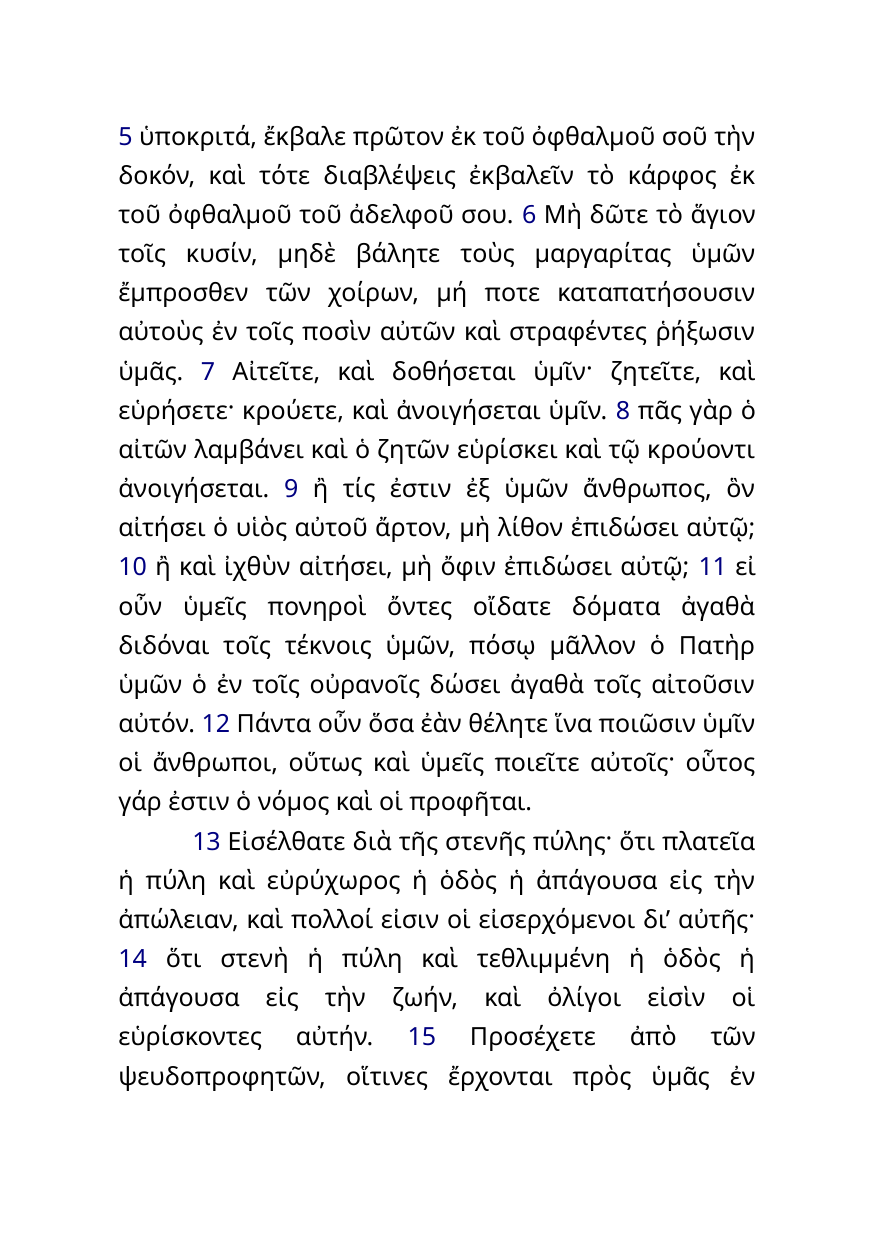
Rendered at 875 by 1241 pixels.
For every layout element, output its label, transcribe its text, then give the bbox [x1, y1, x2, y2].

text 5 ὑποκριτά, ἔκβαλε πρῶτον ἐκ τοῦ ὀφθαλμοῦ σοῦ τὴν δοκόν, καὶ τότε διαβλέψεις ἐκβαλεῖν τὸ κάρφος ἐκ τοῦ ὀφθαλμοῦ τοῦ ἀδελφοῦ σου. 6 Μὴ δῶτε τὸ ἅγιον τοῖς κυσίν, μηδὲ βάλητε τοὺς μαργαρίτας ὑμῶν ἔμπροσθεν τῶν χοίρων, μή ποτε καταπατήσουσιν αὐτοὺς ἐν τοῖς ποσὶν αὐτῶν καὶ στραφέντες ῥήξωσιν ὑμᾶς. 7 Αἰτεῖτε, καὶ δοθήσεται ὑμῖν· ζητεῖτε, καὶ εὑρήσετε· κρούετε, καὶ ἀνοιγήσεται ὑμῖν. 8 πᾶς γὰρ ὁ αἰτῶν λαμβάνει καὶ ὁ ζητῶν εὑρίσκει καὶ τῷ κρούοντι ἀνοιγήσεται. 9 ἢ τίς ἐστιν ἐξ ὑμῶν ἄνθρωπος, ὃν αἰτήσει ὁ υἱὸς αὐτοῦ ἄρτον, μὴ λίθον ἐπιδώσει αὐτῷ; 10 ἢ καὶ ἰχθὺν αἰτήσει, μὴ ὄφιν ἐπιδώσει αὐτῷ; 11 εἰ οὖν ὑμεῖς πονηροὶ ὄντες οἴδατε δόματα ἀγαθὰ διδόναι τοῖς τέκνοις ὑμῶν, πόσῳ μᾶλλον ὁ Πατὴρ ὑμῶν ὁ ἐν τοῖς οὐρανοῖς δώσει ἀγαθὰ τοῖς αἰτοῦσιν αὐτόν. 12 Πάντα οὖν ὅσα ἐὰν θέλητε ἵνα ποιῶσιν ὑμῖν οἱ ἄνθρωποι, οὕτως καὶ ὑμεῖς ποιεῖτε αὐτοῖς· οὗτος γάρ ἐστιν ὁ νόμος καὶ οἱ προφῆται. [118, 118, 756, 818]
text 13 Εἰσέλθατε διὰ τῆς στενῆς πύλης· ὅτι πλατεῖα ἡ πύλη καὶ εὐρύχωρος ἡ ὁδὸς ἡ ἀπάγουσα εἰς τὴν ἀπώλειαν, καὶ πολλοί εἰσιν οἱ εἰσερχόμενοι δι’ αὐτῆς· 14 ὅτι στενὴ ἡ πύλη καὶ τεθλιμμένη ἡ ὁδὸς ἡ ἀπάγουσα εἰς τὴν ζωήν, καὶ ὀλίγοι εἰσὶν οἱ εὑρίσκοντες αὐτήν. 15 Προσέχετε ἀπὸ τῶν ψευδοπροφητῶν, οἵτινες ἔρχονται πρὸς ὑμᾶς ἐν [118, 823, 756, 1092]
